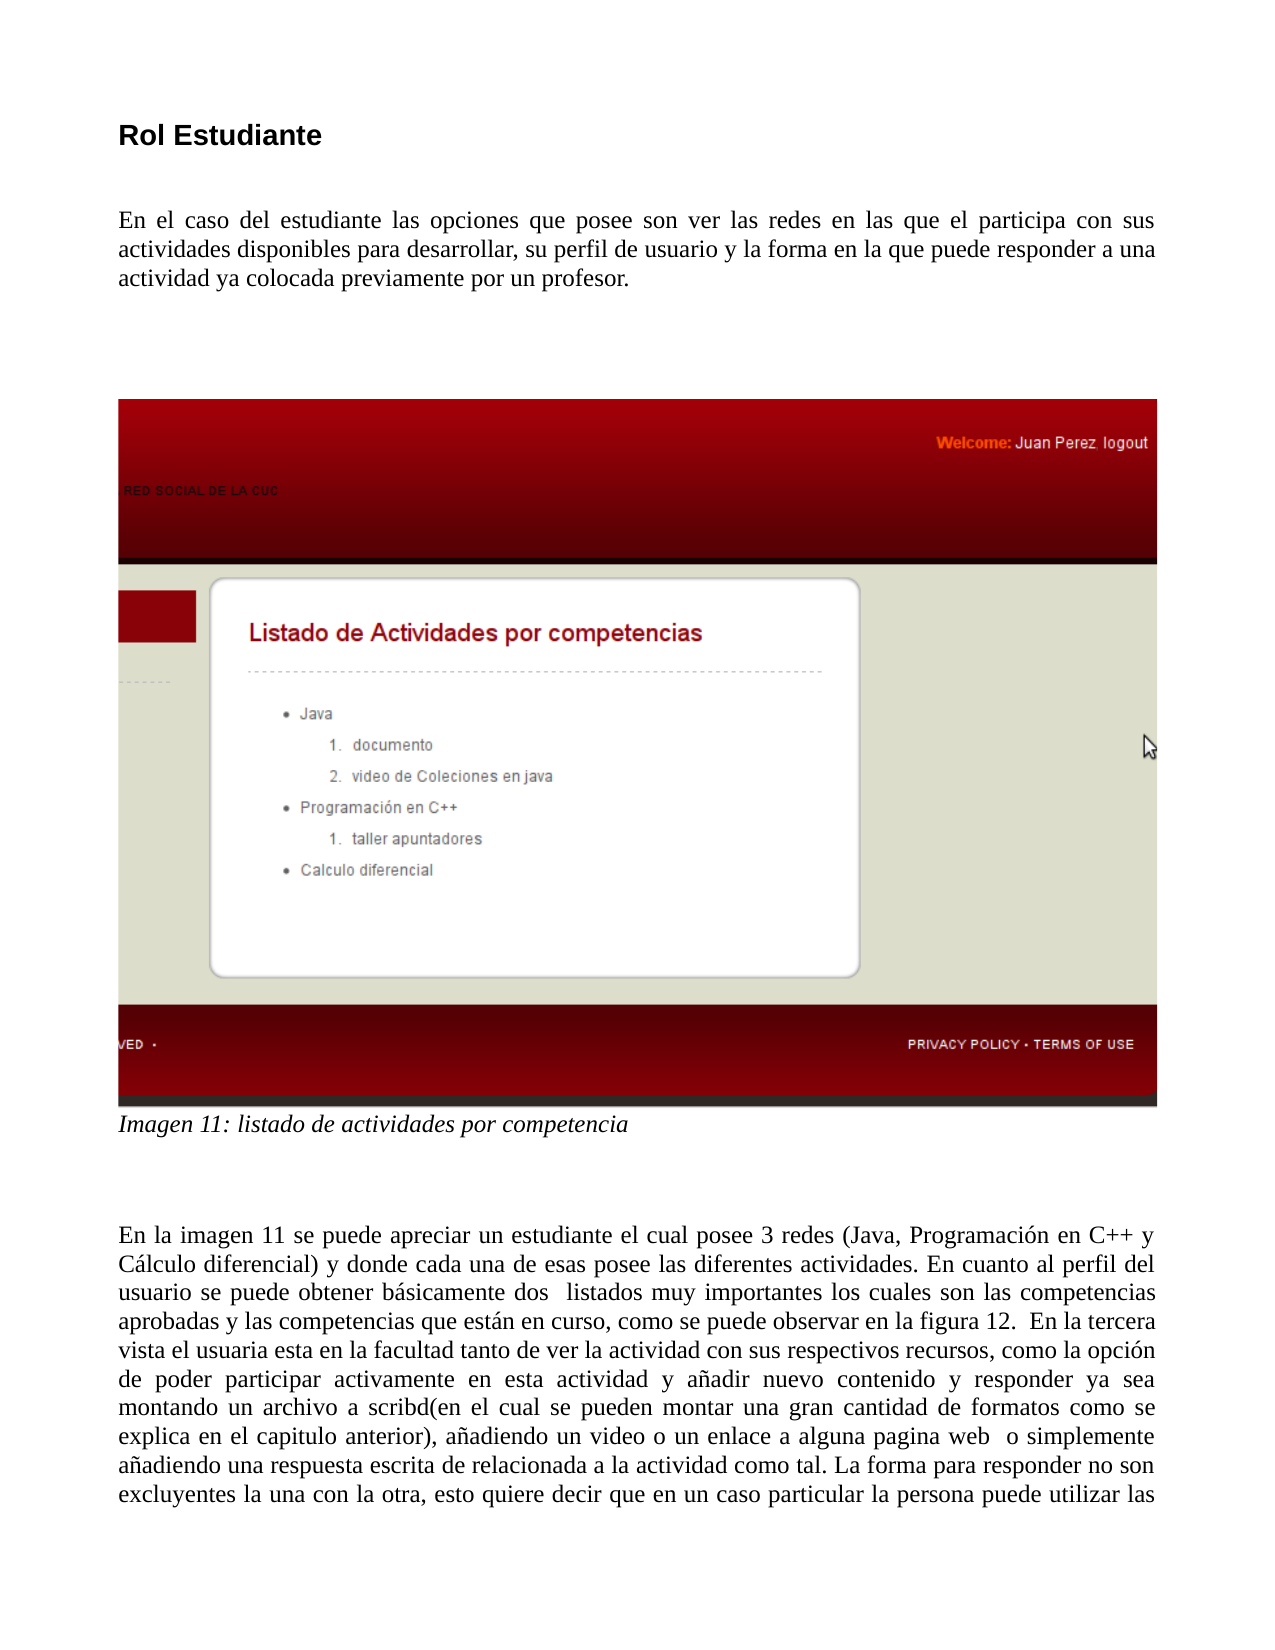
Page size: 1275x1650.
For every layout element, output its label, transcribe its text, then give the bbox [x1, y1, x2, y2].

subtitle Rol Estudiante [118, 118, 1157, 152]
text En la imagen 11 se puede apreciar un estudiante el cual posee 3 redes (Java, Programación en C++ y Cálculo diferencial) y donde cada una de esas posee las diferentes actividades. En cuanto al perfil del usuario se puede obtener básicamente dos listados muy importantes los cuales son las competencias aprobadas y las competencias que están en curso, como se puede observar en la figura 12. En la tercera vista el usuaria esta en la facultad tanto de ver la actividad con sus respectivos recursos, como la opción de poder participar activamente en esta actividad y añadir nuevo contenido y responder ya sea montando un archivo a scribd(en el cual se pueden montar una gran cantidad de formatos como se explica en el capitulo anterior), añadiendo un video o un enlace a alguna pagina web o simplemente añadiendo una respuesta escrita de relacionada a la actividad como tal. La forma para responder no son excluyentes la una con la otra, esto quiere decir que en un caso particular la persona puede utilizar las [118, 1220, 1157, 1507]
picture [118, 399, 1158, 1109]
text Imagen 11: listado de actividades por competencia [118, 1109, 1157, 1137]
text En el caso del estudiante las opciones que posee son ver las redes en las que el participa con sus actividades disponibles para desarrollar, su perfil de usuario y la forma en la que puede responder a una actividad ya colocada previamente por un profesor. [118, 205, 1157, 292]
